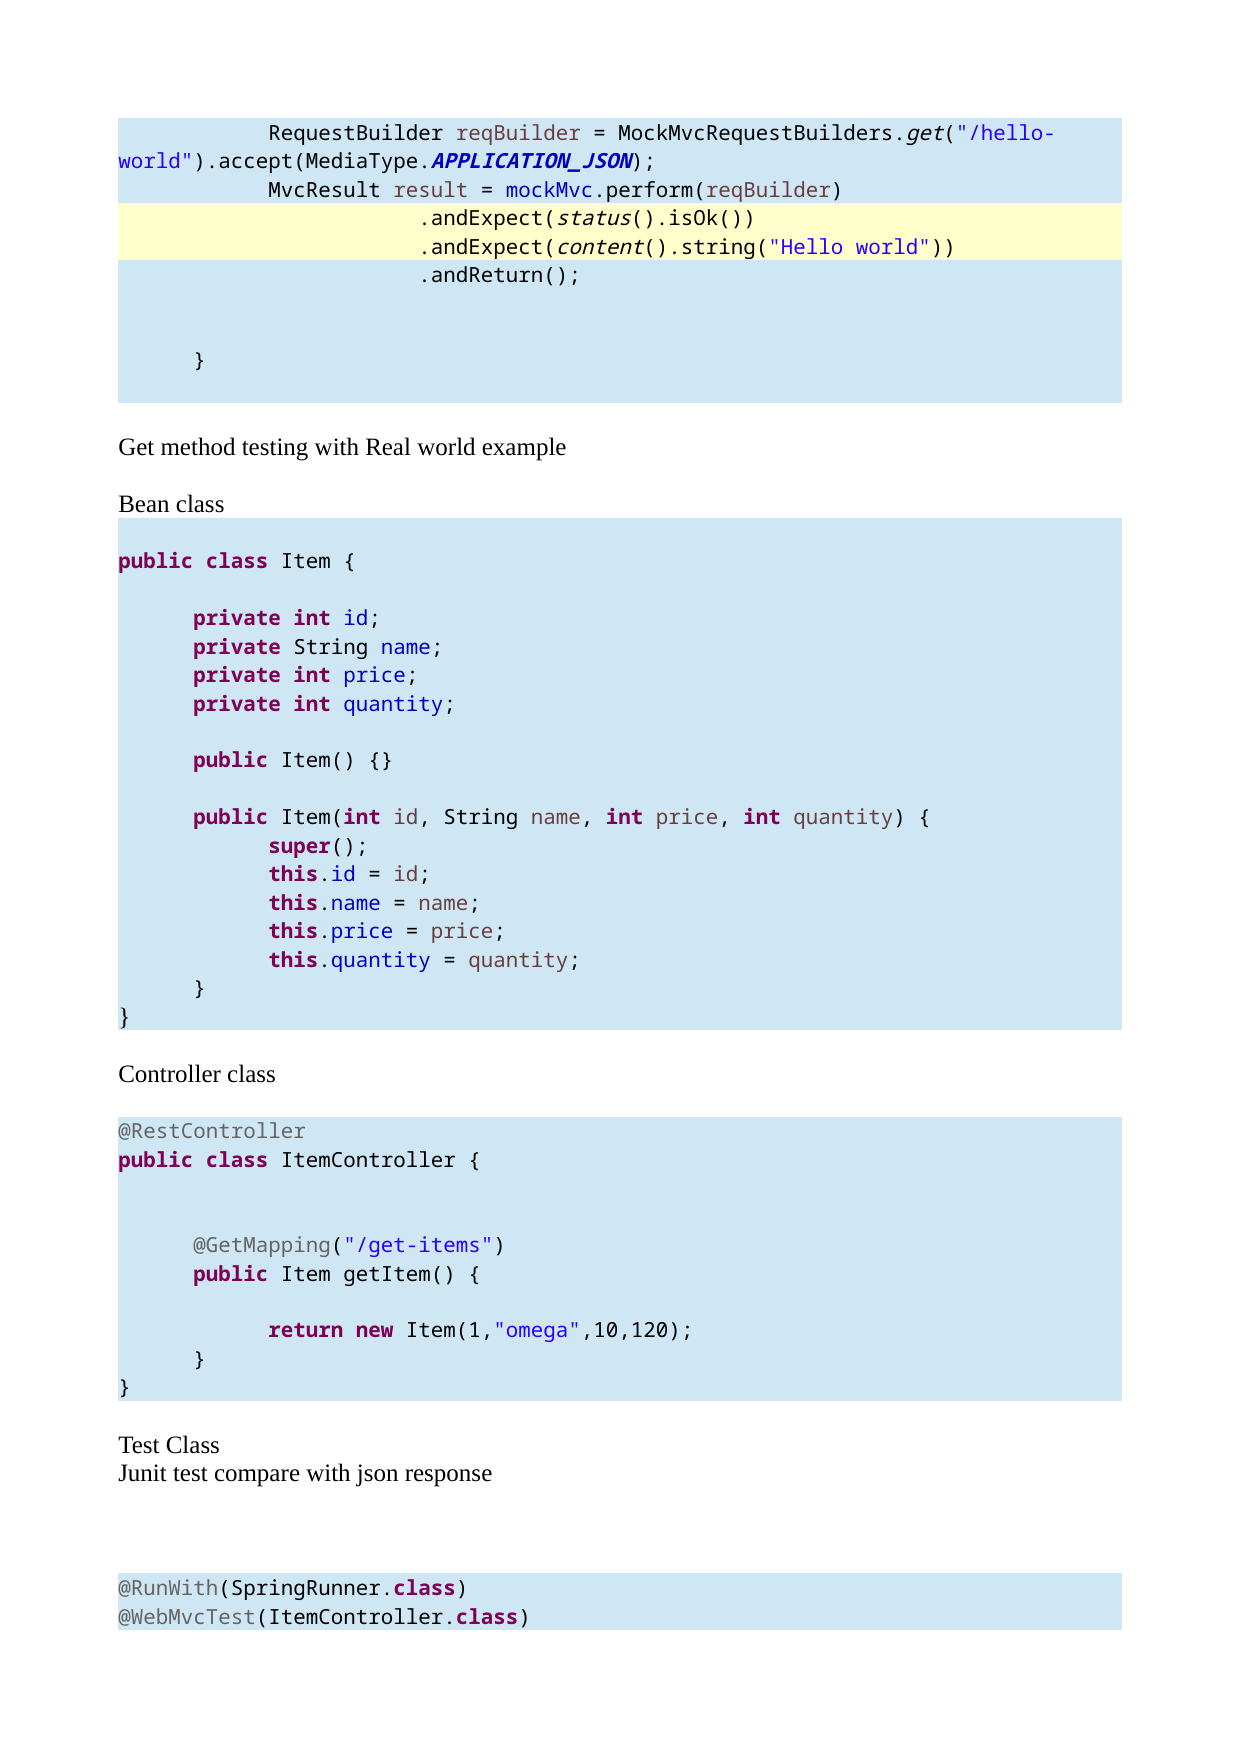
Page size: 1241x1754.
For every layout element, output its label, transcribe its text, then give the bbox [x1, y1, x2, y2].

text private int quantity; [118, 689, 1122, 717]
text } [118, 973, 1122, 1002]
text Controller class [118, 1059, 1122, 1088]
text } [118, 346, 1122, 374]
text this.price = price; [118, 916, 1122, 945]
text @RestController [118, 1117, 1122, 1145]
text .andReturn(); [118, 260, 1122, 289]
text Bean class [118, 489, 1122, 518]
text @WebMvcTest(ItemController.class) [118, 1602, 1122, 1630]
text } [118, 1372, 1122, 1401]
text public class Item { [118, 547, 1122, 575]
text } [118, 1344, 1122, 1372]
text @RunWith(SpringRunner.class) [118, 1573, 1122, 1602]
text public Item getItem() { [118, 1259, 1122, 1287]
text public class ItemController { [118, 1145, 1122, 1173]
text private int price; [118, 660, 1122, 689]
text Get method testing with Real world example [118, 432, 1122, 460]
text return new Item(1,"omega",10,120); [118, 1316, 1122, 1344]
text .andExpect(content().string("Hello world")) [118, 232, 1122, 260]
text this.quantity = quantity; [118, 945, 1122, 973]
text @GetMapping("/get-items") [118, 1230, 1122, 1259]
text public Item() {} [118, 746, 1122, 774]
text MvcResult result = mockMvc.perform(reqBuilder) [118, 175, 1122, 203]
text RequestBuilder reqBuilder = MockMvcRequestBuilders.get("/hello-world").accept(MediaType.APPLICATION_JSON); [118, 118, 1122, 175]
text Junit test compare with json response [118, 1458, 1122, 1487]
text private String name; [118, 632, 1122, 660]
text super(); [118, 831, 1122, 859]
text public Item(int id, String name, int price, int quantity) { [118, 802, 1122, 831]
text this.id = id; [118, 859, 1122, 888]
text } [118, 1002, 1122, 1030]
text .andExpect(status().isOk()) [118, 203, 1122, 232]
text Test Class [118, 1430, 1122, 1458]
text this.name = name; [118, 888, 1122, 916]
text private int id; [118, 603, 1122, 632]
